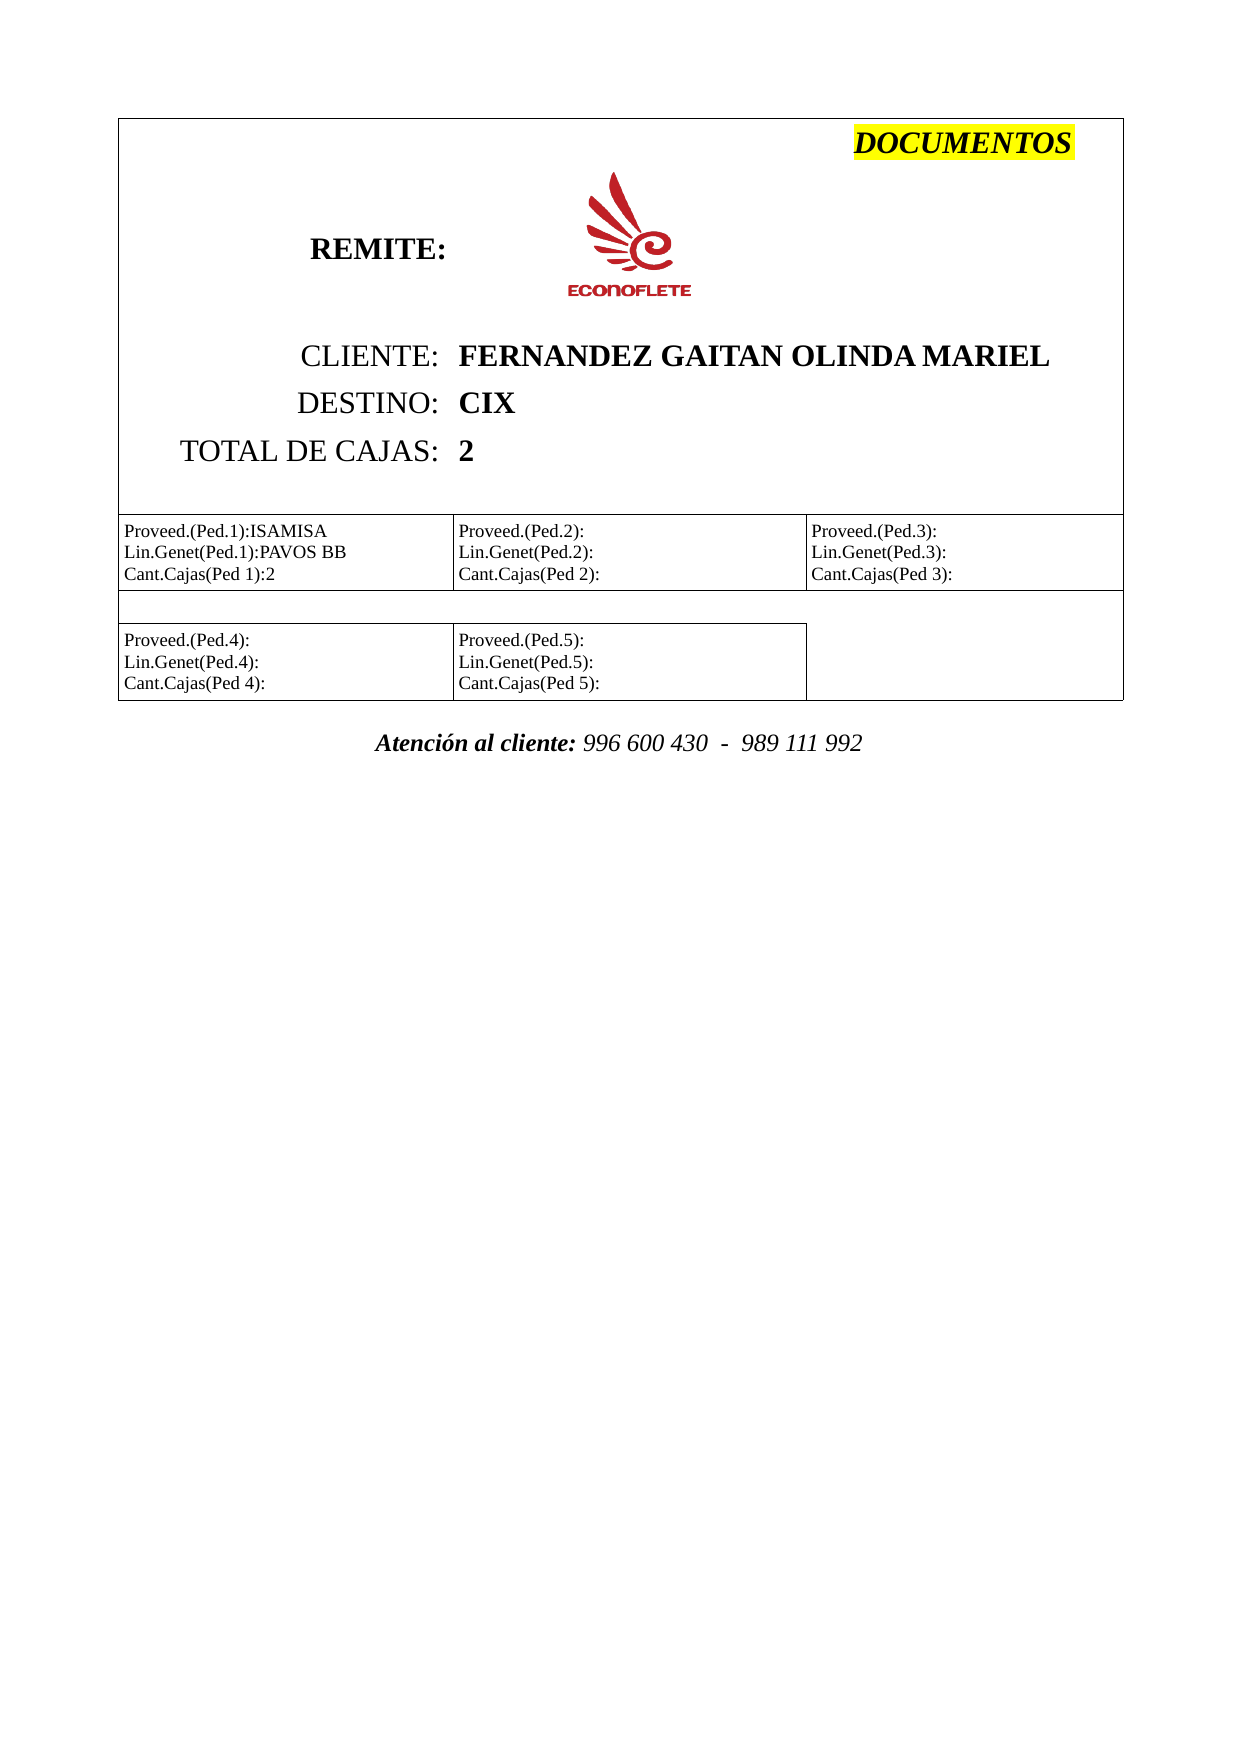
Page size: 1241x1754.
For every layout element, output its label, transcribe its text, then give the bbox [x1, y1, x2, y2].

table_cell [119, 474, 453, 514]
table_cell REMITE: [119, 166, 453, 332]
table_cell [453, 591, 806, 623]
table_cell [453, 474, 806, 514]
table_cell TOTAL DE CAJAS: [119, 426, 453, 474]
table_cell [806, 591, 1123, 623]
table_cell Proveed.(Ped.5): Lin.Genet(Ped.5): Cant.Cajas(Ped 5): [454, 624, 806, 699]
table_cell Proveed.(Ped.4): Lin.Genet(Ped.4): Cant.Cajas(Ped 4): [119, 624, 453, 699]
table_cell 2 [453, 426, 1123, 474]
table_cell FERNANDEZ GAITAN OLINDA MARIEL [453, 332, 1123, 379]
table_cell [806, 474, 1123, 514]
picture [552, 171, 707, 297]
table_header [119, 119, 453, 166]
table_cell DESTINO: [119, 379, 453, 426]
table_header [453, 119, 806, 166]
table_cell CLIENTE: [119, 332, 453, 379]
table_cell Proveed.(Ped.3): Lin.Genet(Ped.3): Cant.Cajas(Ped 3): [807, 515, 1123, 590]
table_cell Proveed.(Ped.1):ISAMISA Lin.Genet(Ped.1):PAVOS BB Cant.Cajas(Ped 1):2 [119, 515, 453, 590]
table_cell Proveed.(Ped.2): Lin.Genet(Ped.2): Cant.Cajas(Ped 2): [454, 515, 806, 590]
table_cell [806, 379, 1123, 426]
table_cell [453, 166, 806, 332]
table_cell CIX [453, 379, 806, 426]
table_cell [806, 166, 1123, 332]
table_cell [119, 591, 453, 623]
table_cell [807, 623, 1123, 699]
text Atención al cliente: 996 600 430 - 989 111 992 [118, 728, 1122, 757]
table_header DOCUMENTOS [806, 119, 1123, 166]
